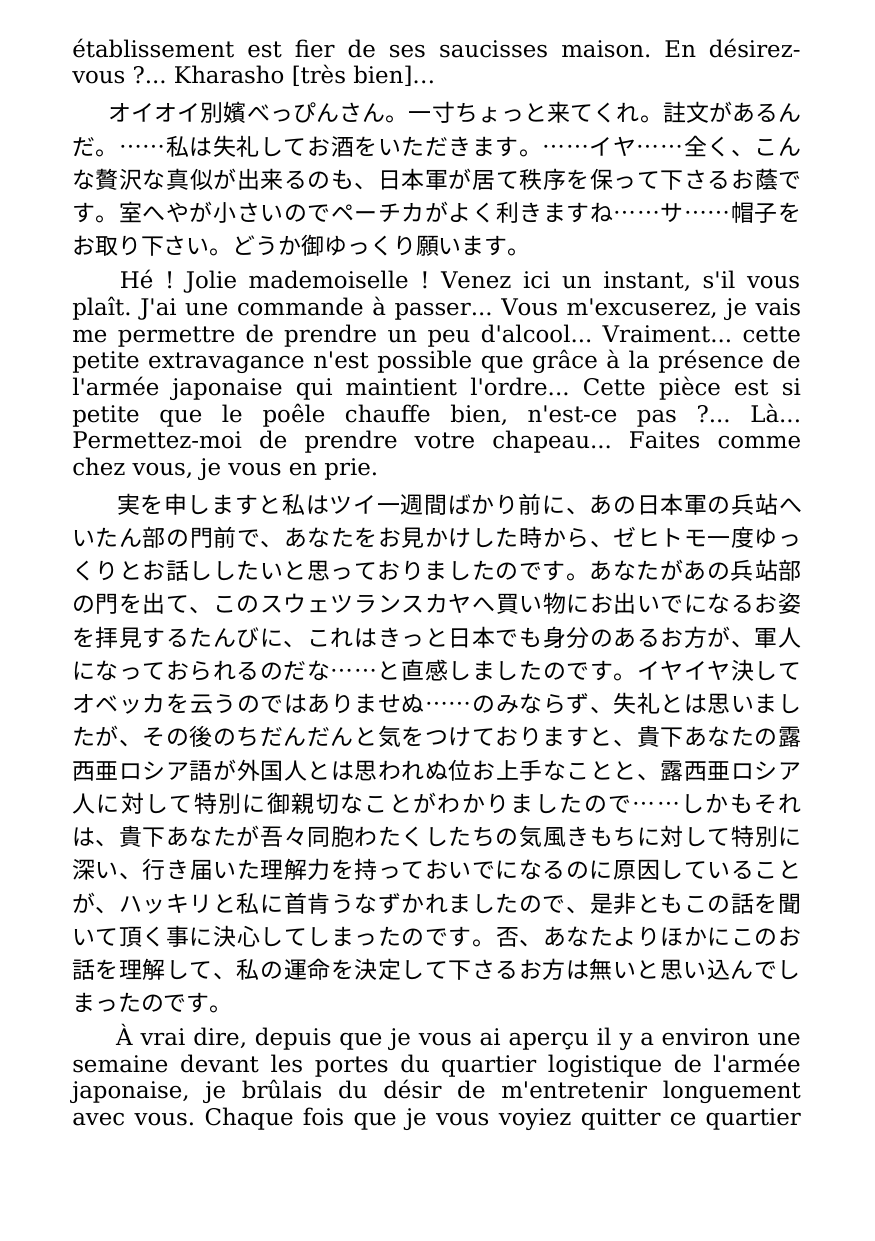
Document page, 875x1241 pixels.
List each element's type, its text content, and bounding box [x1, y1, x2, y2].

text À vrai dire, depuis que je vous ai aperçu il y a environ une semaine devant les portes du quartier logistique de l'armée japonaise, je brûlais du désir de m'entretenir longuement avec vous. Chaque fois que je vous voyiez quitter ce quartier [72, 1024, 802, 1131]
text オイオイ別嬪べっぴんさん。一寸ちょっと来てくれ。註文があるんだ。……私は失礼してお酒をいただきます。……イヤ……全く、こんな贅沢な真似が出来るのも、日本軍が居て秩序を保って下さるお蔭です。室へやが小さいのでペーチカがよく利きますね……サ……帽子をお取り下さい。どうか御ゆっくり願います。 [72, 95, 802, 261]
text Hé ! Jolie mademoiselle ! Venez ici un instant, s'il vous plaît. J'ai une commande à passer... Vous m'excuserez, je vais me permettre de prendre un peu d'alcool... Vraiment... cette petite extravagance n'est possible que grâce à la présence de l'armée japonaise qui maintient l'ordre... Cette pièce est si petite que le poêle chauffe bien, n'est-ce pas ?... Là... Permettez-moi de prendre votre chapeau... Faites comme chez vous, je vous en prie. [72, 267, 802, 481]
text 実を申しますと私はツイ一週間ばかり前に、あの日本軍の兵站へいたん部の門前で、あなたをお見かけした時から、ゼヒトモ一度ゆっくりとお話ししたいと思っておりましたのです。あなたがあの兵站部の門を出て、このスウェツランスカヤへ買い物にお出いでになるお姿を拝見するたんびに、これはきっと日本でも身分のあるお方が、軍人になっておられるのだな……と直感しましたのです。イヤイヤ決してオベッカを云うのではありませぬ……のみならず、失礼とは思いましたが、その後のちだんだんと気をつけておりますと、貴下あなたの露西亜ロシア語が外国人とは思われぬ位お上手なことと、露西亜ロシア人に対して特別に御親切なことがわかりましたので……しかもそれは、貴下あなたが吾々同胞わたくしたちの気風きもちに対して特別に深い、行き届いた理解力を持っておいでになるのに原因していることが、ハッキリと私に首肯うなずかれましたので、是非ともこの話を聞いて頂く事に決心してしまったのです。否、あなたよりほかにこのお話を理解して、私の運命を決定して下さるお方は無いと思い込んでしまったのです。 [72, 487, 802, 1018]
text établissement est fier de ses saucisses maison. En désirez-vous ?... Kharasho [très bien]… [72, 36, 802, 89]
